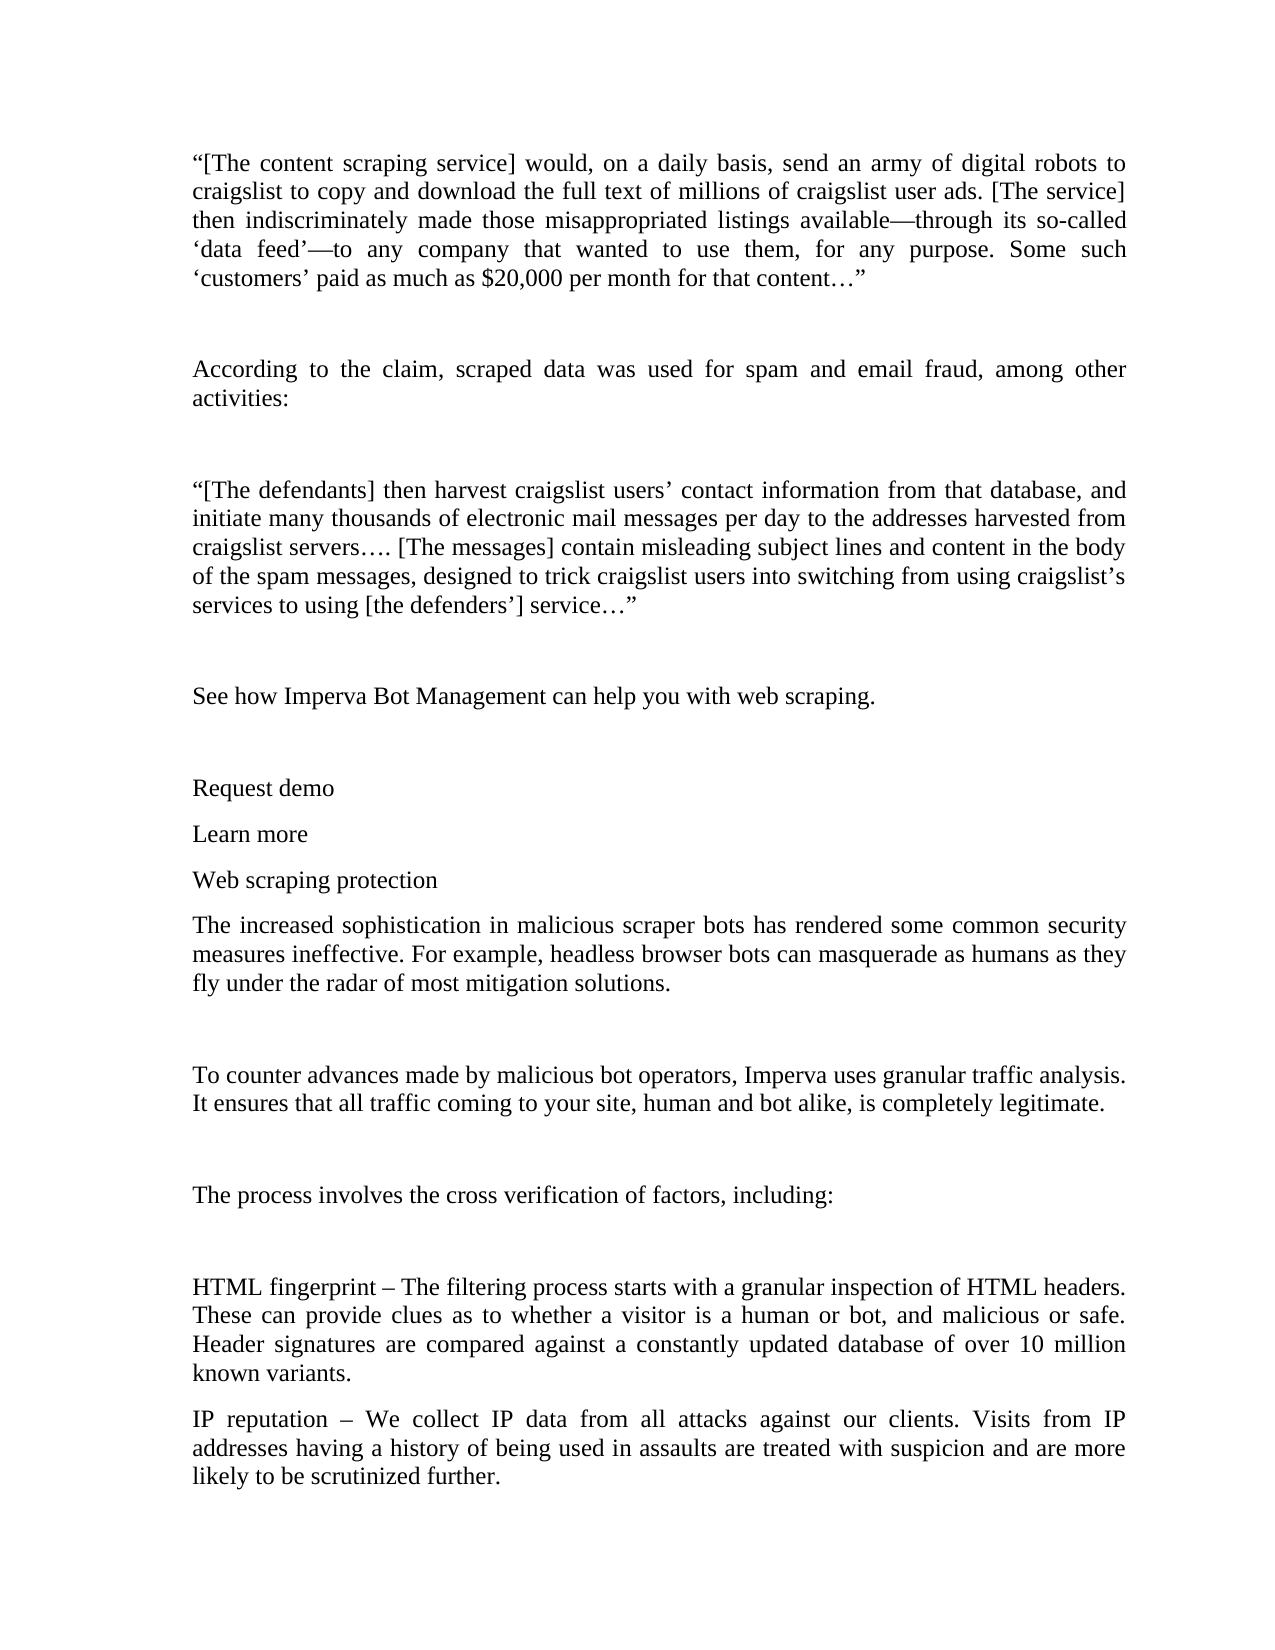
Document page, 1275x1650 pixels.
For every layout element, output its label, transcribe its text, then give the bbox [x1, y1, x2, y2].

text According to the claim, scraped data was used for spam and email fraud, among other activities: [192, 354, 1127, 412]
text Request demo [192, 773, 1127, 802]
text “[The defendants] then harvest craigslist users’ contact information from that database, and initiate many thousands of electronic mail messages per day to the addresses harvested from craigslist servers…. [The messages] contain misleading subject lines and content in the body of the spam messages, designed to trick craigslist users into switching from using craigslist’s services to using [the defenders’] service…” [192, 475, 1127, 618]
text IP reputation – We collect IP data from all attacks against our clients. Visits from IP addresses having a history of being used in assaults are treated with suspicion and are more likely to be scrutinized further. [192, 1404, 1127, 1490]
text “[The content scraping service] would, on a daily basis, send an army of digital robots to craigslist to copy and download the full text of millions of craigslist user ads. [The service] then indiscriminately made those misappropriated listings available—through its so-called ‘data feed’—to any company that wanted to use them, for any purpose. Some such ‘customers’ paid as much as $20,000 per month for that content…” [192, 148, 1127, 291]
text To counter advances made by malicious bot operators, Imperva uses granular traffic analysis. It ensures that all traffic coming to your site, human and bot alike, is completely legitimate. [192, 1060, 1127, 1117]
text HTML fingerprint – The filtering process starts with a granular inspection of HTML headers. These can provide clues as to whether a visitor is a human or bot, and malicious or safe. Header signatures are compared against a constantly updated database of over 10 million known variants. [192, 1272, 1127, 1387]
text The process involves the cross verification of factors, including: [192, 1180, 1127, 1209]
text Learn more [192, 819, 1127, 848]
text See how Imperva Bot Management can help you with web scraping. [192, 681, 1127, 710]
text The increased sophistication in malicious scraper bots has rendered some common security measures ineffective. For example, headless browser bots can masquerade as humans as they fly under the radar of most mitigation solutions. [192, 911, 1127, 997]
text Web scraping protection [192, 865, 1127, 893]
